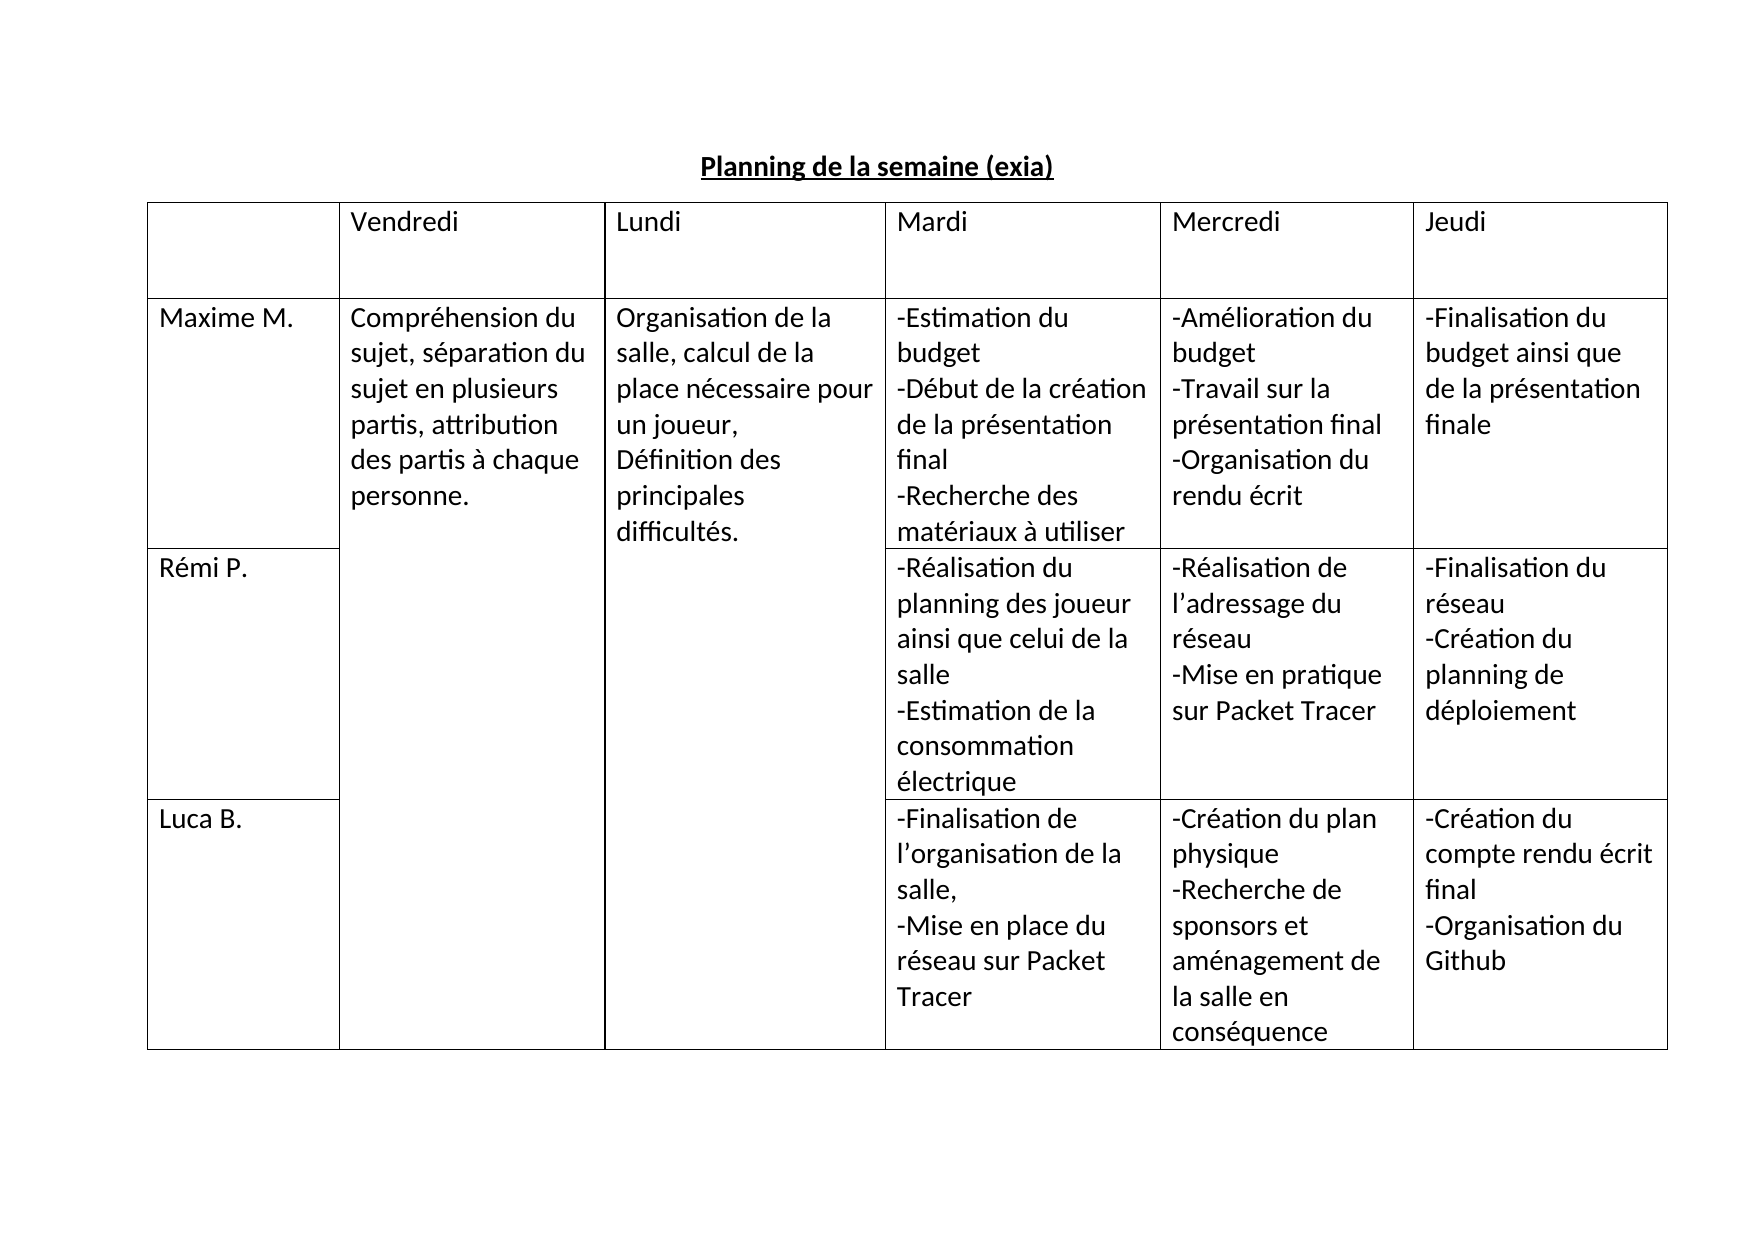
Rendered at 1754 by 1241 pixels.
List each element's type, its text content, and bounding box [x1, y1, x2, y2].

table_cell -Amélioration du budget -Travail sur la présentation final -Organisation du rendu écrit [1161, 299, 1413, 548]
table_cell -Finalisation du réseau -Création du planning de déploiement [1414, 549, 1667, 799]
table_cell -Estimation du budget -Début de la création de la présentation final -Recherche des matériaux à utiliser [886, 299, 1160, 548]
table_cell Luca B. [148, 800, 339, 1049]
table_header Lundi [606, 203, 885, 298]
text Planning de la semaine (exia) [148, 148, 1606, 183]
table_header Mercredi [1161, 203, 1413, 298]
table_cell [340, 548, 604, 799]
table_header Vendredi [340, 203, 604, 298]
table_cell Organisation de la salle, calcul de la place nécessaire pour un joueur, Définition des principales difficultés. [606, 299, 885, 548]
table_cell [340, 799, 604, 1049]
table_cell [606, 799, 885, 1049]
table_cell -Réalisation du planning des joueur ainsi que celui de la salle -Estimation de la consommation électrique [886, 549, 1160, 799]
table_cell [606, 548, 885, 799]
table_cell -Finalisation de l’organisation de la salle, -Mise en place du réseau sur Packet Tracer [886, 800, 1160, 1049]
table_cell -Création du plan physique -Recherche de sponsors et aménagement de la salle en conséquence [1161, 800, 1413, 1049]
table_header Mardi [886, 203, 1160, 298]
table_cell Maxime M. [148, 299, 339, 548]
table_cell -Finalisation du budget ainsi que de la présentation finale [1414, 299, 1667, 548]
table_cell -Création du compte rendu écrit final -Organisation du Github [1414, 800, 1667, 1049]
table_cell Compréhension du sujet, séparation du sujet en plusieurs partis, attribution des partis à chaque personne. [340, 299, 604, 548]
table_header Jeudi [1414, 203, 1667, 298]
table_cell -Réalisation de l’adressage du réseau -Mise en pratique sur Packet Tracer [1161, 549, 1413, 799]
table_cell Rémi P. [148, 549, 339, 799]
table_header [148, 203, 339, 298]
